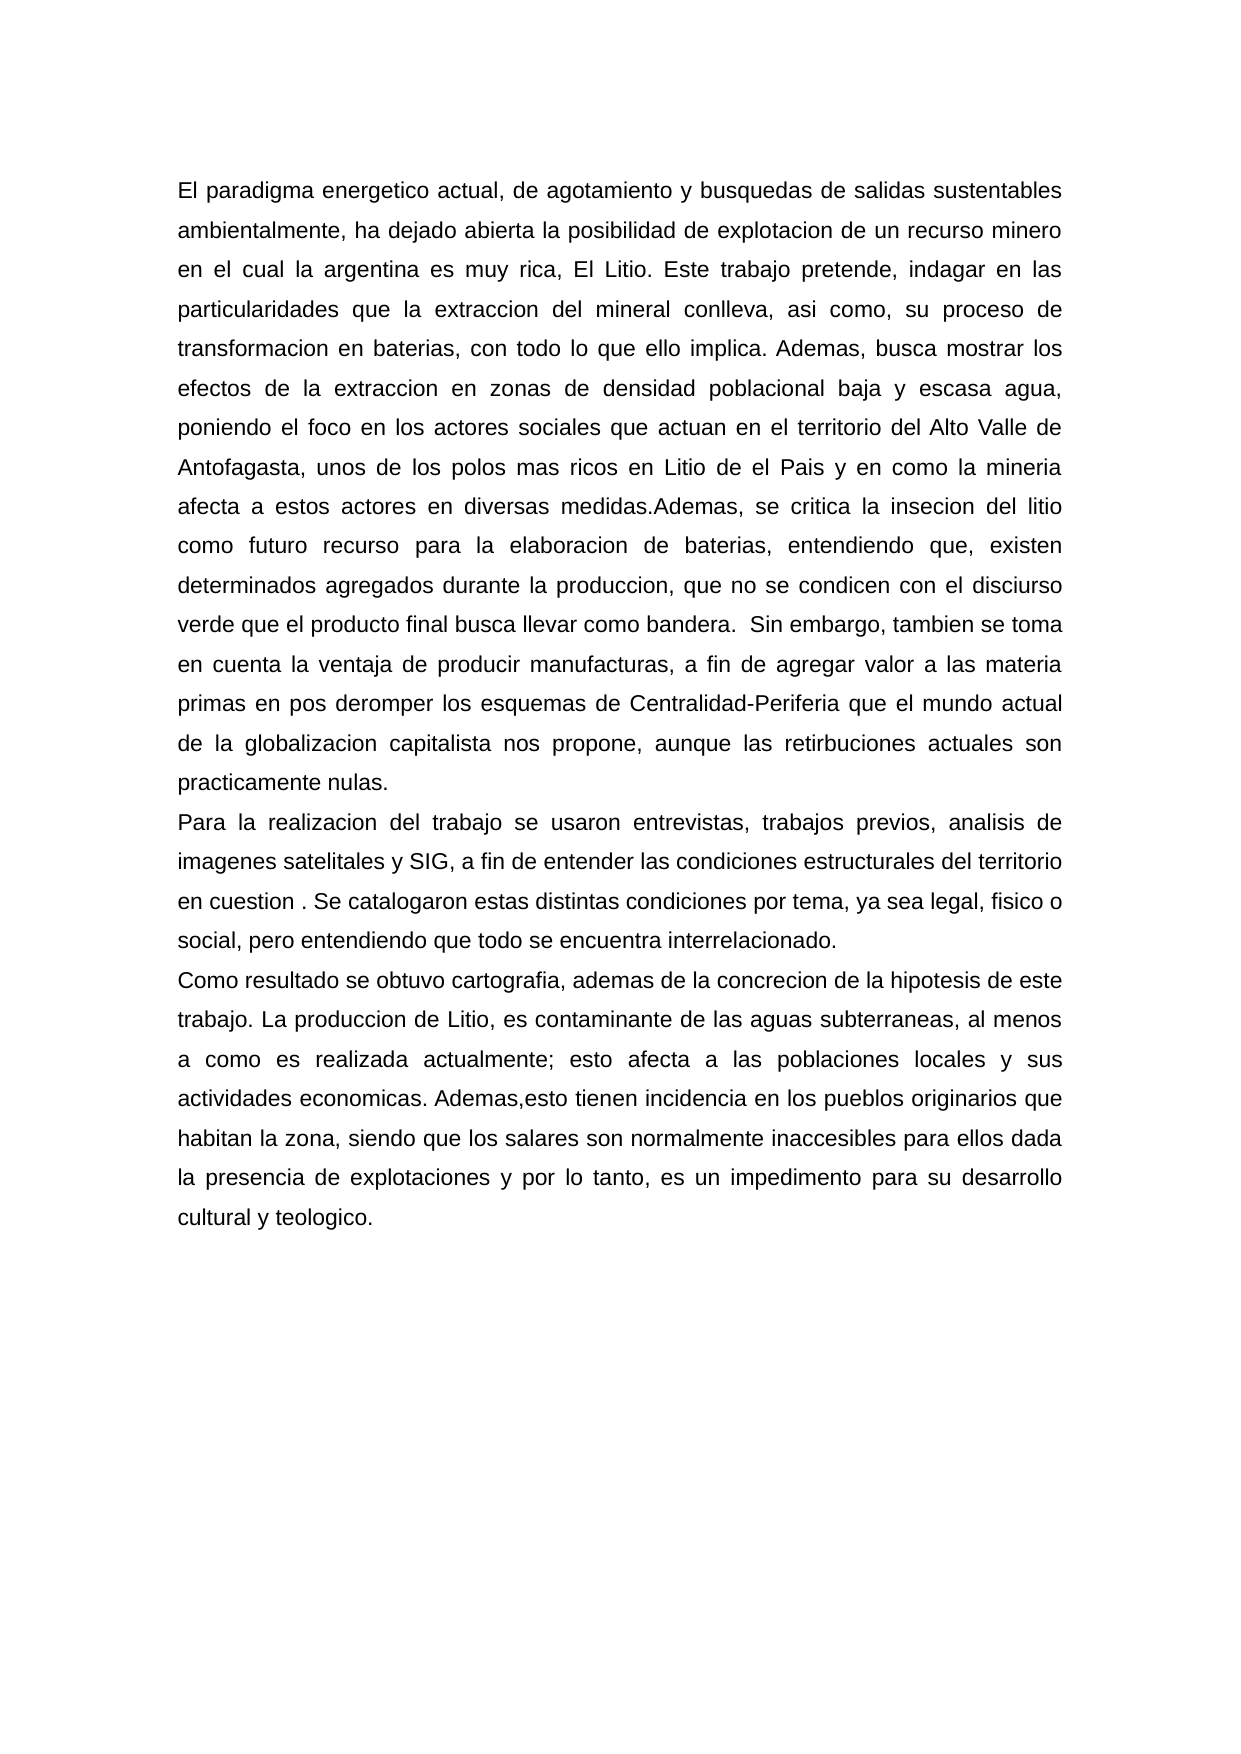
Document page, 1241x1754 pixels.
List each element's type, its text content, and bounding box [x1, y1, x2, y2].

text El paradigma energetico actual, de agotamiento y busquedas de salidas sustentables ambientalmente, ha dejado abierta la posibilidad de explotacion de un recurso minero en el cual la argentina es muy rica, El Litio. Este trabajo pretende, indagar en las particularidades que la extraccion del mineral conlleva, asi como, su proceso de transformacion en baterias, con todo lo que ello implica. Ademas, busca mostrar los efectos de la extraccion en zonas de densidad poblacional baja y escasa agua, poniendo el foco en los actores sociales que actuan en el territorio del Alto Valle de Antofagasta, unos de los polos mas ricos en Litio de el Pais y en como la mineria afecta a estos actores en diversas medidas.Ademas, se critica la insecion del litio como futuro recurso para la elaboracion de baterias, entendiendo que, existen determinados agregados durante la produccion, que no se condicen con el disciurso verde que el producto final busca llevar como bandera. Sin embargo, tambien se toma en cuenta la ventaja de producir manufacturas, a fin de agregar valor a las materia primas en pos deromper los esquemas de Centralidad-Periferia que el mundo actual de la globalizacion capitalista nos propone, aunque las retirbuciones actuales son practicamente nulas. [177, 177, 1063, 796]
text Como resultado se obtuvo cartografia, ademas de la concrecion de la hipotesis de este trabajo. La produccion de Litio, es contaminante de las aguas subterraneas, al menos a como es realizada actualmente; esto afecta a las poblaciones locales y sus actividades economicas. Ademas,esto tienen incidencia en los pueblos originarios que habitan la zona, siendo que los salares son normalmente inaccesibles para ellos dada la presencia de explotaciones y por lo tanto, es un impedimento para su desarrollo cultural y teologico. [177, 967, 1063, 1230]
text Para la realizacion del trabajo se usaron entrevistas, trabajos previos, analisis de imagenes satelitales y SIG, a fin de entender las condiciones estructurales del territorio en cuestion . Se catalogaron estas distintas condiciones por tema, ya sea legal, fisico o social, pero entendiendo que todo se encuentra interrelacionado. [177, 809, 1063, 954]
